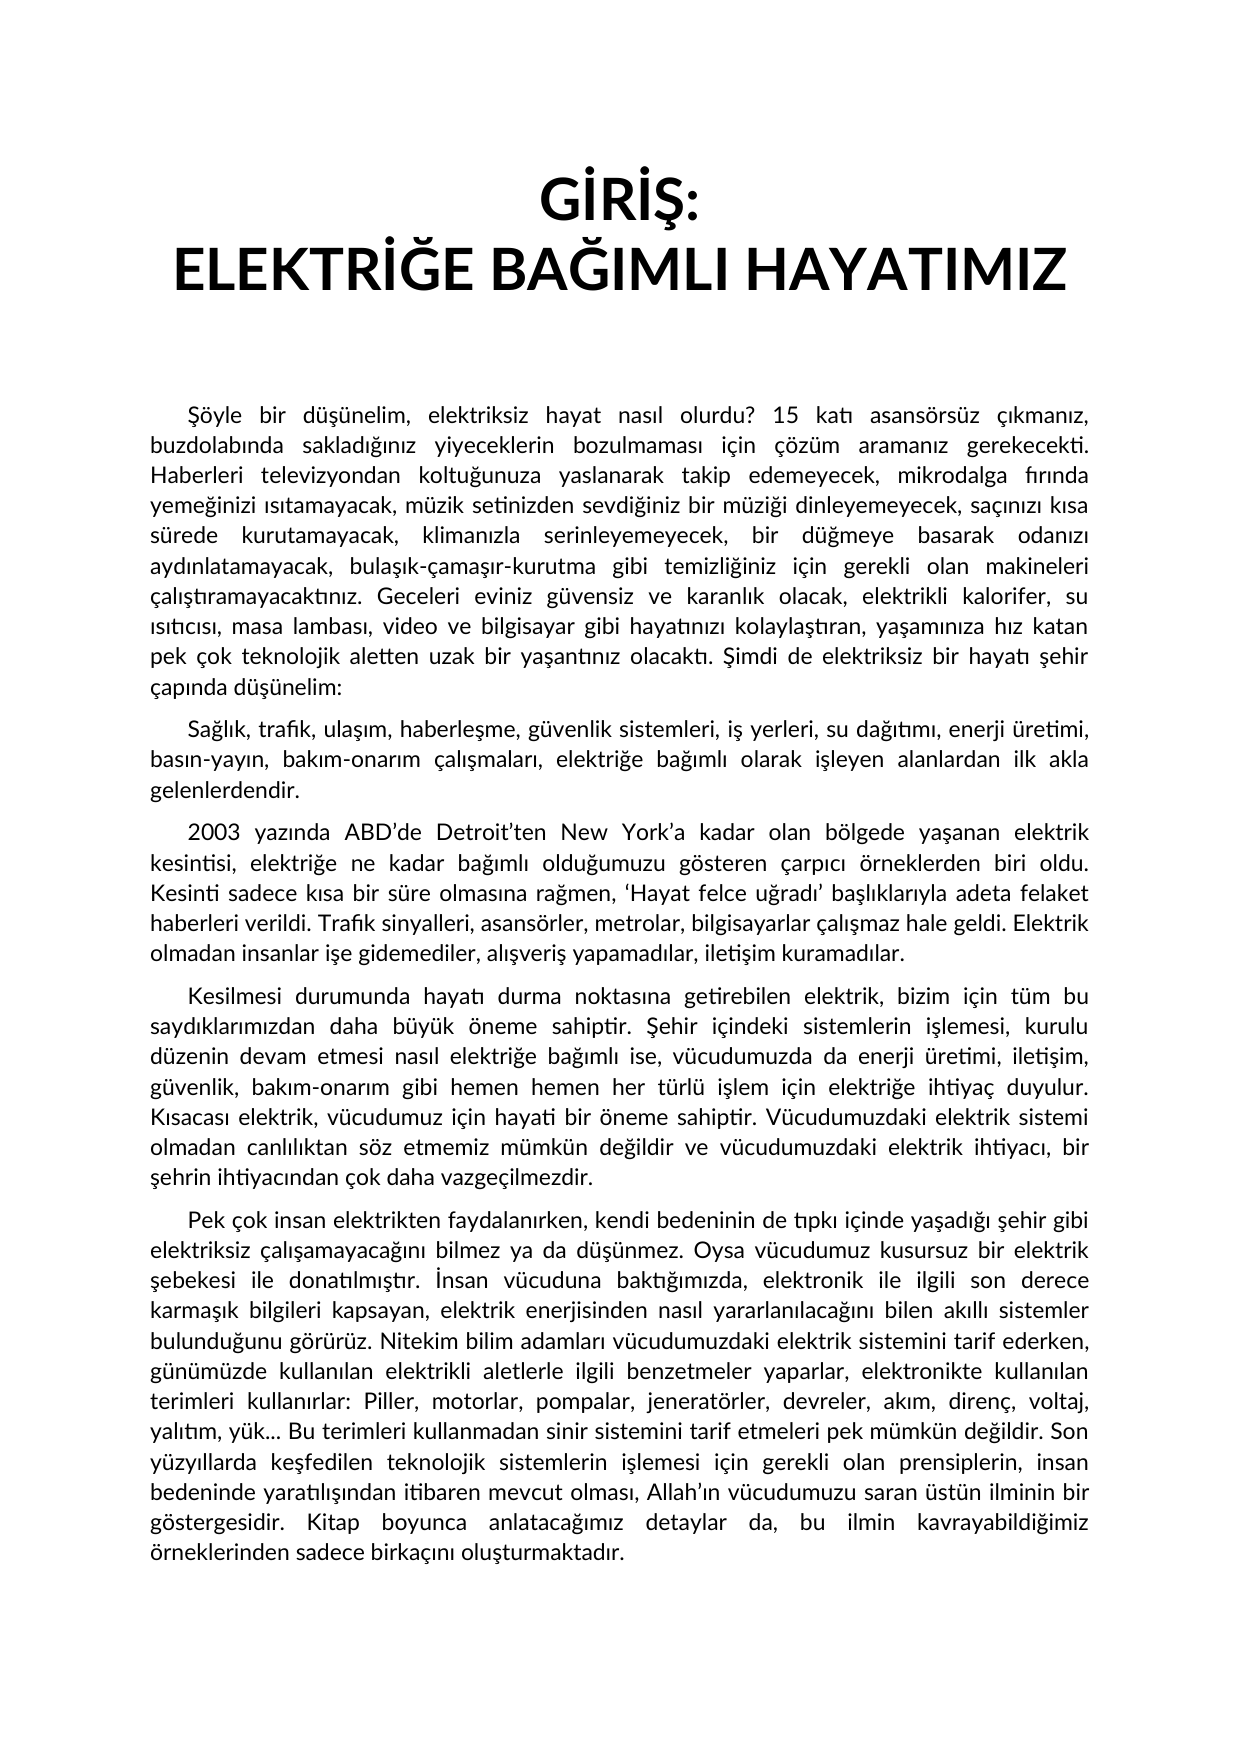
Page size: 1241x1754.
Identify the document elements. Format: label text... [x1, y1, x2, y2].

text 2003 yazında ABD’de Detroit’ten New York’a kadar olan bölgede yaşanan elektrik kesintisi, elektriğe ne kadar bağımlı olduğumuzu gösteren çarpıcı örneklerden biri oldu. Kesinti sadece kısa bir süre olmasına rağmen, ‘Hayat felce uğradı’ başlıklarıyla adeta felaket haberleri verildi. Trafik sinyalleri, asansörler, metrolar, bilgisayarlar çalışmaz hale geldi. Elektrik olmadan insanlar işe gidemediler, alışveriş yapamadılar, iletişim kuramadılar. [150, 818, 1090, 966]
subtitle GİRİŞ: ELEKTRİĞE BAĞIMLI HAYATIMIZ [150, 162, 1090, 302]
text Sağlık, trafik, ulaşım, haberleşme, güvenlik sistemleri, iş yerleri, su dağıtımı, enerji üretimi, basın-yayın, bakım-onarım çalışmaları, elektriğe bağımlı olarak işleyen alanlardan ilk akla gelenlerdendir. [150, 715, 1090, 803]
text Şöyle bir düşünelim, elektriksiz hayat nasıl olurdu? 15 katı asansörsüz çıkmanız, buzdolabında sakladığınız yiyeceklerin bozulmaması için çözüm aramanız gerekecekti. Haberleri televizyondan koltuğunuza yaslanarak takip edemeyecek, mikrodalga fırında yemeğinizi ısıtamayacak, müzik setinizden sevdiğiniz bir müziği dinleyemeyecek, saçınızı kısa sürede kurutamayacak, klimanızla serinleyemeyecek, bir düğmeye basarak odanızı aydınlatamayacak, bulaşık-çamaşır-kurutma gibi temizliğiniz için gerekli olan makineleri çalıştıramayacaktınız. Geceleri eviniz güvensiz ve karanlık olacak, elektrikli kalorifer, su ısıtıcısı, masa lambası, video ve bilgisayar gibi hayatınızı kolaylaştıran, yaşamınıza hız katan pek çok teknolojik aletten uzak bir yaşantınız olacaktı. Şimdi de elektriksiz bir hayatı şehir çapında düşünelim: [150, 400, 1090, 700]
text Pek çok insan elektrikten faydalanırken, kendi bedeninin de tıpkı içinde yaşadığı şehir gibi elektriksiz çalışamayacağını bilmez ya da düşünmez. Oysa vücudumuz kusursuz bir elektrik şebekesi ile donatılmıştır. İnsan vücuduna baktığımızda, elektronik ile ilgili son derece karmaşık bilgileri kapsayan, elektrik enerjisinden nasıl yararlanılacağını bilen akıllı sistemler bulunduğunu görürüz. Nitekim bilim adamları vücudumuzdaki elektrik sistemini tarif ederken, günümüzde kullanılan elektrikli aletlerle ilgili benzetmeler yaparlar, elektronikte kullanılan terimleri kullanırlar: Piller, motorlar, pompalar, jeneratörler, devreler, akım, direnç, voltaj, yalıtım, yük... Bu terimleri kullanmadan sinir sistemini tarif etmeleri pek mümkün değildir. Son yüzyıllarda keşfedilen teknolojik sistemlerin işlemesi için gerekli olan prensiplerin, insan bedeninde yaratılışından itibaren mevcut olması, Allah’ın vücudumuzu saran üstün ilminin bir göstergesidir. Kitap boyunca anlatacağımız detaylar da, bu ilmin kavrayabildiğimiz örneklerinden sadece birkaçını oluşturmaktadır. [150, 1206, 1090, 1565]
text Kesilmesi durumunda hayatı durma noktasına getirebilen elektrik, bizim için tüm bu saydıklarımızdan daha büyük öneme sahiptir. Şehir içindeki sistemlerin işlemesi, kurulu düzenin devam etmesi nasıl elektriğe bağımlı ise, vücudumuzda da enerji üretimi, iletişim, güvenlik, bakım-onarım gibi hemen hemen her türlü işlem için elektriğe ihtiyaç duyulur. Kısacası elektrik, vücudumuz için hayati bir öneme sahiptir. Vücudumuzdaki elektrik sistemi olmadan canlılıktan söz etmemiz mümkün değildir ve vücudumuzdaki elektrik ihtiyacı, bir şehrin ihtiyacından çok daha vazgeçilmezdir. [150, 982, 1090, 1190]
